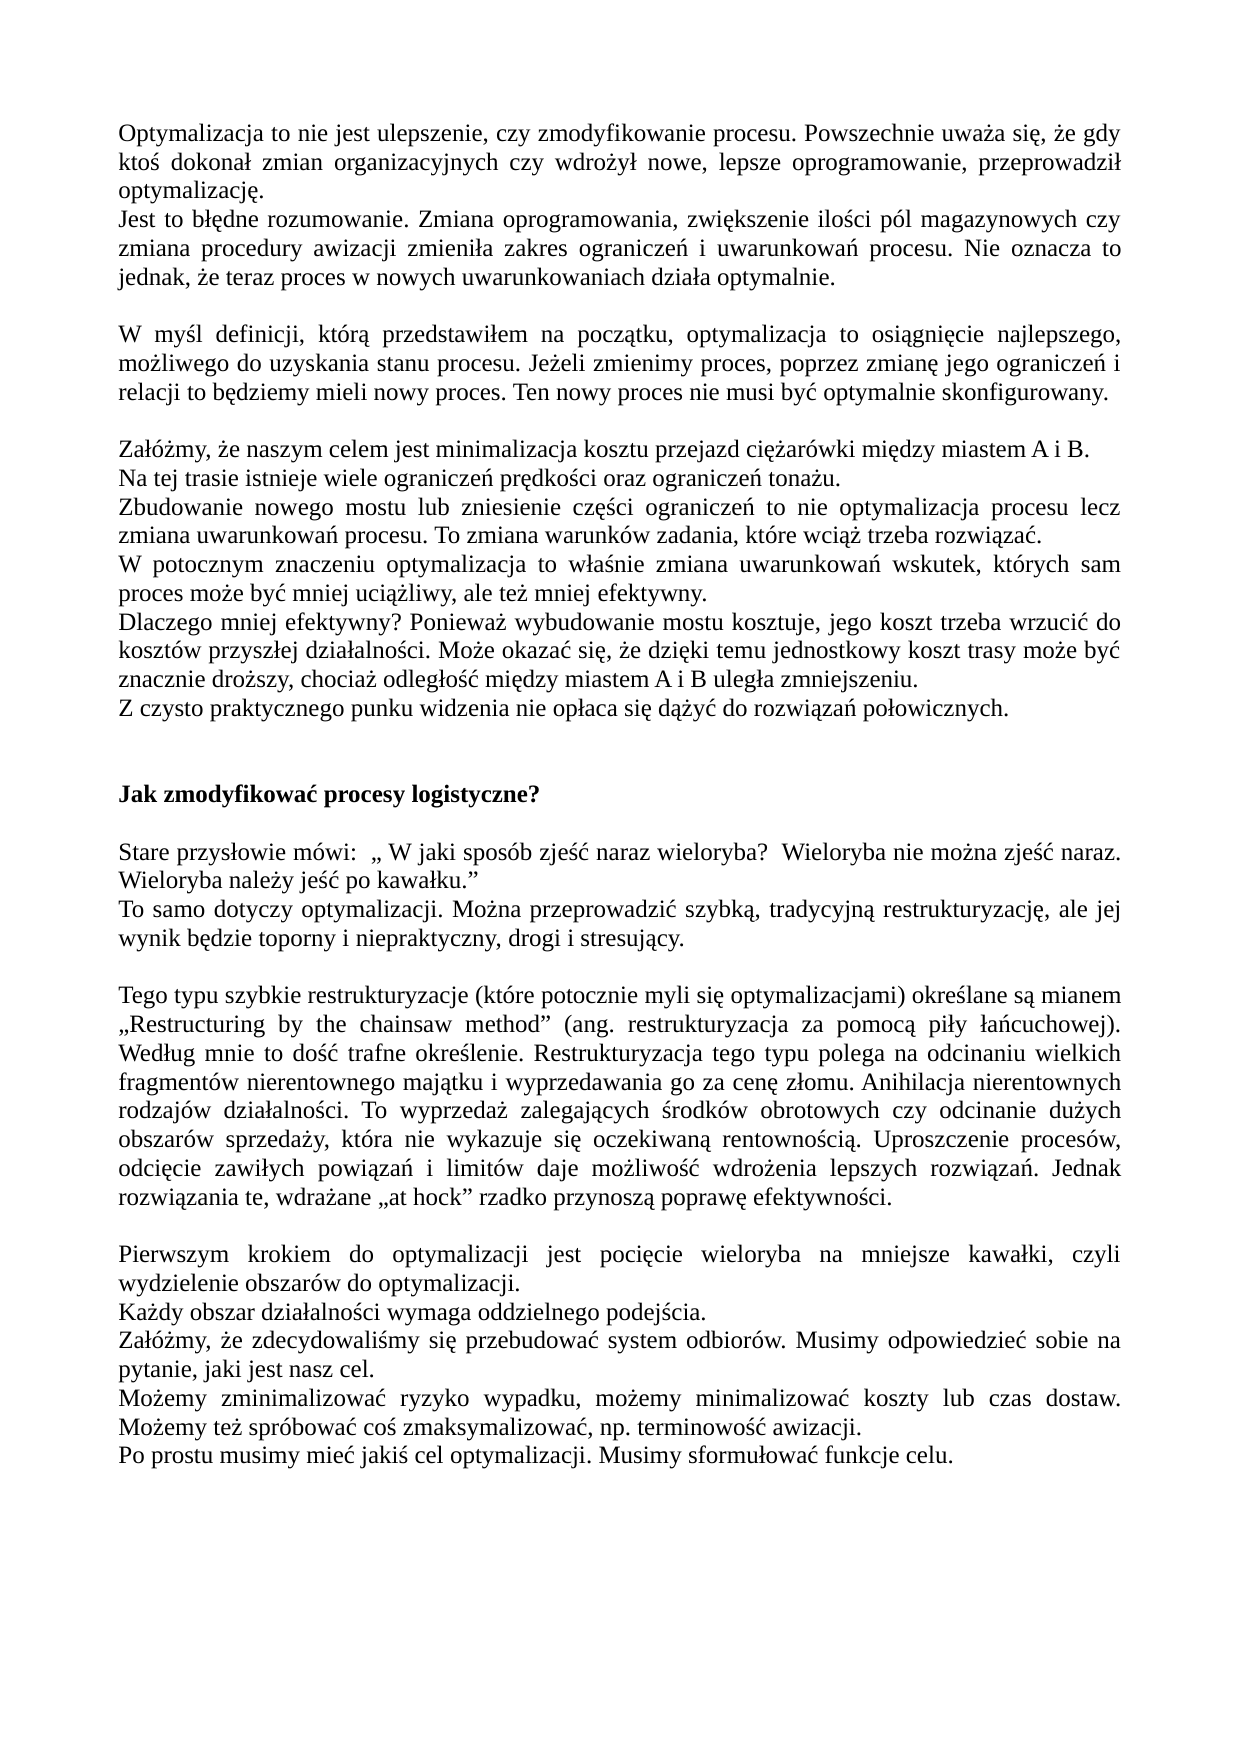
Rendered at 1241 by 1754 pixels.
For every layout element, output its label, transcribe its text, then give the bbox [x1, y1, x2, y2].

text Pierwszym krokiem do optymalizacji jest pocięcie wieloryba na mniejsze kawałki, czyli wydzielenie obszarów do optymalizacji. [118, 1239, 1122, 1297]
text Tego typu szybkie restrukturyzacje (które potocznie myli się optymalizacjami) określane są mianem „Restructuring by the chainsaw method” (ang. restrukturyzacja za pomocą piły łańcuchowej). Według mnie to dość trafne określenie. Restrukturyzacja tego typu polega na odcinaniu wielkich fragmentów nierentownego majątku i wyprzedawania go za cenę złomu. Anihilacja nierentownych rodzajów działalności. To wyprzedaż zalegających środków obrotowych czy odcinanie dużych obszarów sprzedaży, która nie wykazuje się oczekiwaną rentownością. Uproszczenie procesów, odcięcie zawiłych powiązań i limitów daje możliwość wdrożenia lepszych rozwiązań. Jednak rozwiązania te, wdrażane „at hock” rzadko przynoszą poprawę efektywności. [118, 981, 1122, 1211]
text Każdy obszar działalności wymaga oddzielnego podejścia. [118, 1297, 1122, 1326]
text Stare przysłowie mówi: „ W jaki sposób zjeść naraz wieloryba? Wieloryba nie można zjeść naraz. Wieloryba należy jeść po kawałku.” [118, 837, 1122, 894]
text Po prostu musimy mieć jakiś cel optymalizacji. Musimy sformułować funkcje celu. [118, 1441, 1122, 1469]
text Na tej trasie istnieje wiele ograniczeń prędkości oraz ograniczeń tonażu. [118, 463, 1122, 492]
text Jak zmodyfikować procesy logistyczne? [118, 779, 1122, 808]
text Jest to błędne rozumowanie. Zmiana oprogramowania, zwiększenie ilości pól magazynowych czy zmiana procedury awizacji zmieniła zakres ograniczeń i uwarunkowań procesu. Nie oznacza to jednak, że teraz proces w nowych uwarunkowaniach działa optymalnie. [118, 204, 1122, 291]
text Załóżmy, że zdecydowaliśmy się przebudować system odbiorów. Musimy odpowiedzieć sobie na pytanie, jaki jest nasz cel. [118, 1326, 1122, 1383]
text Zbudowanie nowego mostu lub zniesienie części ograniczeń to nie optymalizacja procesu lecz zmiana uwarunkowań procesu. To zmiana warunków zadania, które wciąż trzeba rozwiązać. [118, 492, 1122, 549]
text Z czysto praktycznego punku widzenia nie opłaca się dążyć do rozwiązań połowicznych. [118, 693, 1122, 722]
text Załóżmy, że naszym celem jest minimalizacja kosztu przejazd ciężarówki między miastem A i B. [118, 434, 1122, 463]
text Dlaczego mniej efektywny? Ponieważ wybudowanie mostu kosztuje, jego koszt trzeba wrzucić do kosztów przyszłej działalności. Może okazać się, że dzięki temu jednostkowy koszt trasy może być znacznie droższy, chociaż odległość między miastem A i B uległa zmniejszeniu. [118, 607, 1122, 693]
text Optymalizacja to nie jest ulepszenie, czy zmodyfikowanie procesu. Powszechnie uważa się, że gdy ktoś dokonał zmian organizacyjnych czy wdrożył nowe, lepsze oprogramowanie, przeprowadził optymalizację. [118, 118, 1122, 204]
text W myśl definicji, którą przedstawiłem na początku, optymalizacja to osiągnięcie najlepszego, możliwego do uzyskania stanu procesu. Jeżeli zmienimy proces, poprzez zmianę jego ograniczeń i relacji to będziemy mieli nowy proces. Ten nowy proces nie musi być optymalnie skonfigurowany. [118, 319, 1122, 406]
text To samo dotyczy optymalizacji. Można przeprowadzić szybką, tradycyjną restrukturyzację, ale jej wynik będzie toporny i niepraktyczny, drogi i stresujący. [118, 894, 1122, 952]
text W potocznym znaczeniu optymalizacja to właśnie zmiana uwarunkowań wskutek, których sam proces może być mniej uciążliwy, ale też mniej efektywny. [118, 549, 1122, 607]
text Możemy zminimalizować ryzyko wypadku, możemy minimalizować koszty lub czas dostaw. Możemy też spróbować coś zmaksymalizować, np. terminowość awizacji. [118, 1383, 1122, 1441]
